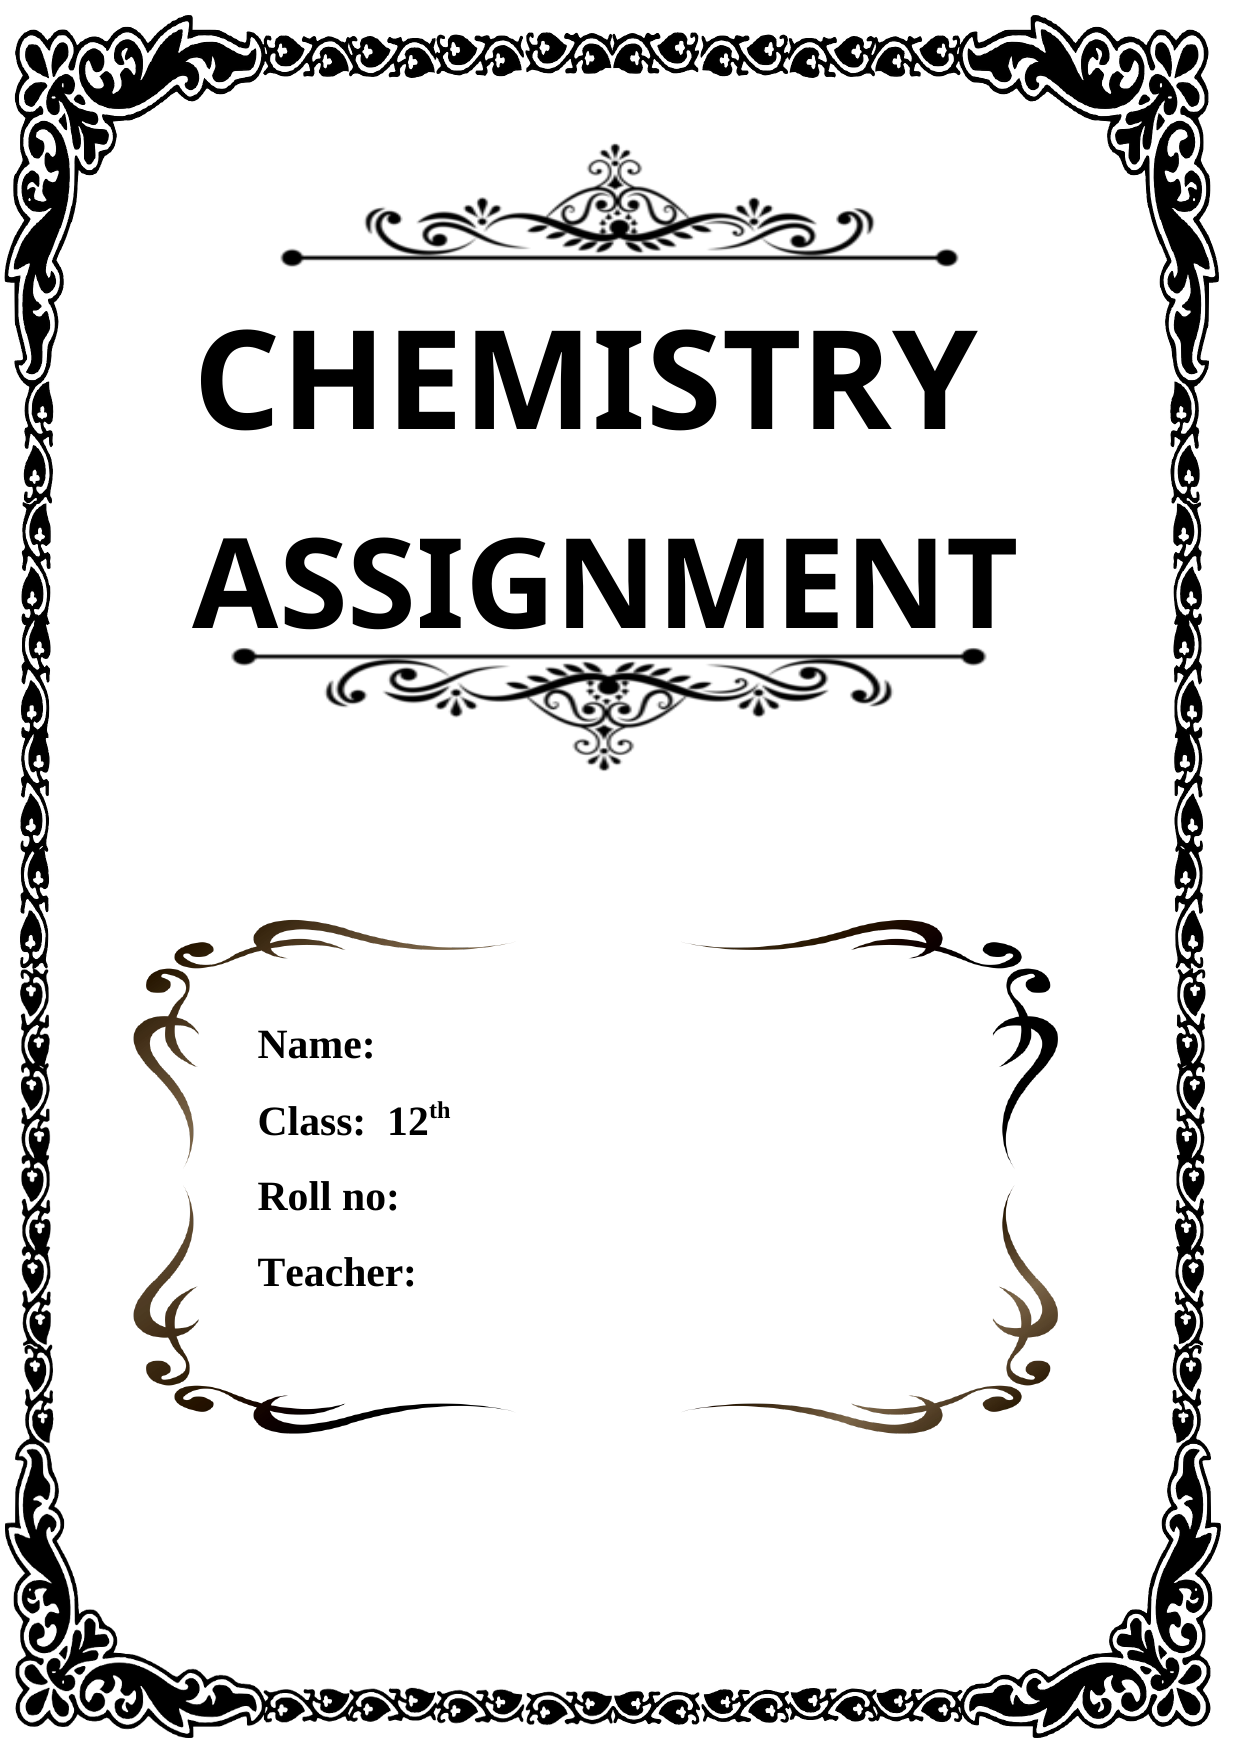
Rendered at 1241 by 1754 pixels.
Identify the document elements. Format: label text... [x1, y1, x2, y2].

text Teacher: [257, 1248, 946, 1296]
text Class: 12th [257, 1096, 946, 1144]
picture [4, 0, 1221, 1738]
text Roll no: [257, 1172, 946, 1220]
text Name: [257, 1020, 946, 1068]
text CHEMISTRY ASSIGNMENT [129, 282, 1083, 666]
